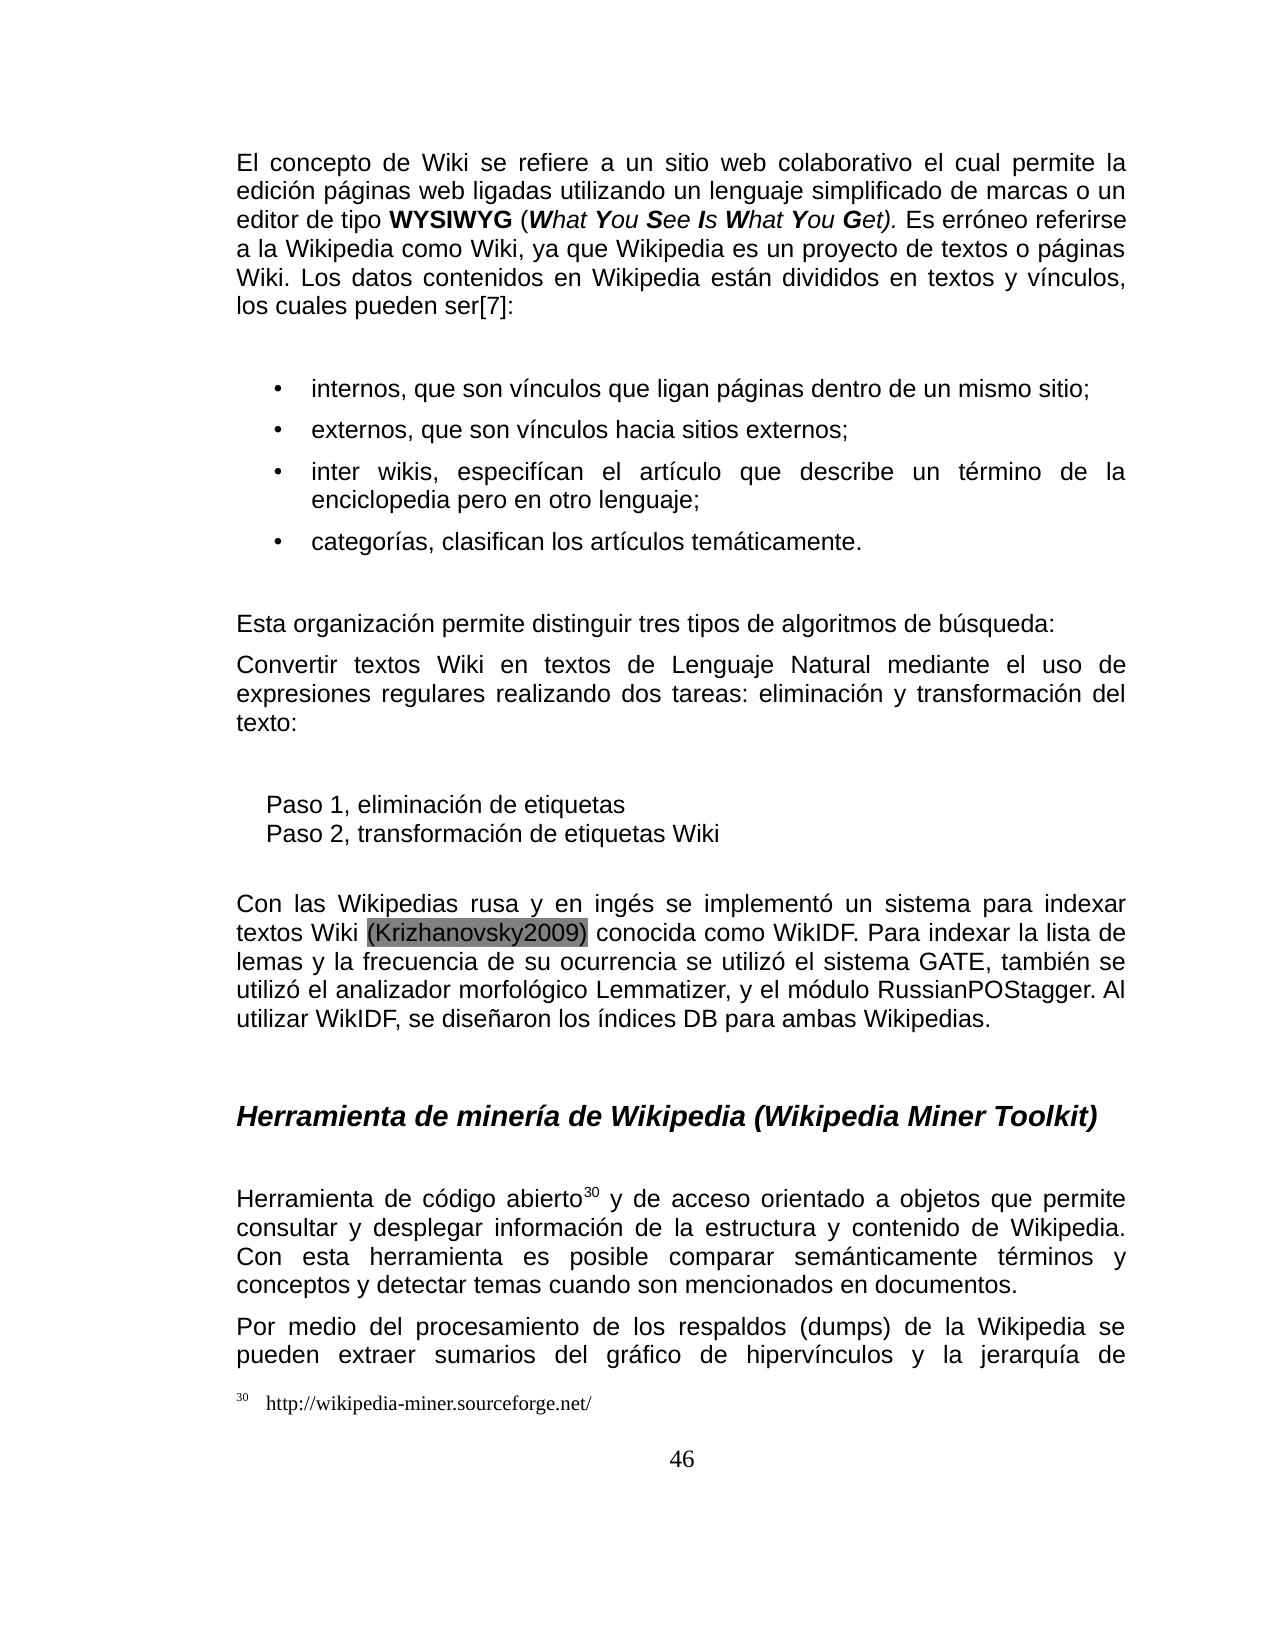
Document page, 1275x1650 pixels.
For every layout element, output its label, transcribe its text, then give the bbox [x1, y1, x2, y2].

text El concepto de Wiki se refiere a un sitio web colaborativo el cual permite la edición páginas web ligadas utilizando un lenguaje simplificado de marcas o un editor de tipo WYSIWYG (What You See Is What You Get). Es erróneo referirse a la Wikipedia como Wiki, ya que Wikipedia es un proyecto de textos o páginas Wiki. Los datos contenidos en Wikipedia están divididos en textos y vínculos, los cuales pueden ser[7]: [236, 148, 1127, 320]
list inter wikis, especifícan el artículo que describe un término de la enciclopedia pero en otro lenguaje; [274, 457, 1127, 514]
list internos, que son vínculos que ligan páginas dentro de un mismo sitio; [274, 374, 1127, 403]
text Paso 2, transformación de etiquetas Wiki [266, 819, 1127, 848]
text Esta organización permite distinguir tres tipos de algoritmos de búsqueda: [236, 609, 1127, 638]
text Con las Wikipedias rusa y en ingés se implementó un sistema para indexar textos Wiki (Krizhanovsky2009) conocida como WikIDF. Para indexar la lista de lemas y la frecuencia de su ocurrencia se utilizó el sistema GATE, también se utilizó el analizador morfológico Lemmatizer, y el módulo RussianPOStagger. Al utilizar WikIDF, se diseñaron los índices DB para ambas Wikipedias. [236, 889, 1127, 1033]
text Herramienta de código abierto y de acceso orientado a objetos que permite consultar y desplegar información de la estructura y contenido de Wikipedia. Con esta herramienta es posible comparar semánticamente términos y conceptos y detectar temas cuando son mencionados en documentos. [236, 1184, 1127, 1299]
list externos, que son vínculos hacia sitios externos; [274, 415, 1127, 444]
text http://wikipedia-miner.sourceforge.net/ [236, 1391, 1127, 1414]
text Paso 1, eliminación de etiquetas [266, 791, 1127, 819]
list categorías, clasifican los artículos temáticamente. [274, 527, 1127, 556]
subtitle Herramienta de minería de Wikipedia (Wikipedia Miner Toolkit) [236, 1099, 1127, 1133]
text Convertir textos Wiki en textos de Lenguaje Natural mediante el uso de expresiones regulares realizando dos tareas: eliminación y transformación del texto: [236, 651, 1127, 737]
text Por medio del procesamiento de los respaldos (dumps) de la Wikipedia se pueden extraer sumarios del gráfico de hipervínculos y la jerarquía de [236, 1312, 1127, 1369]
